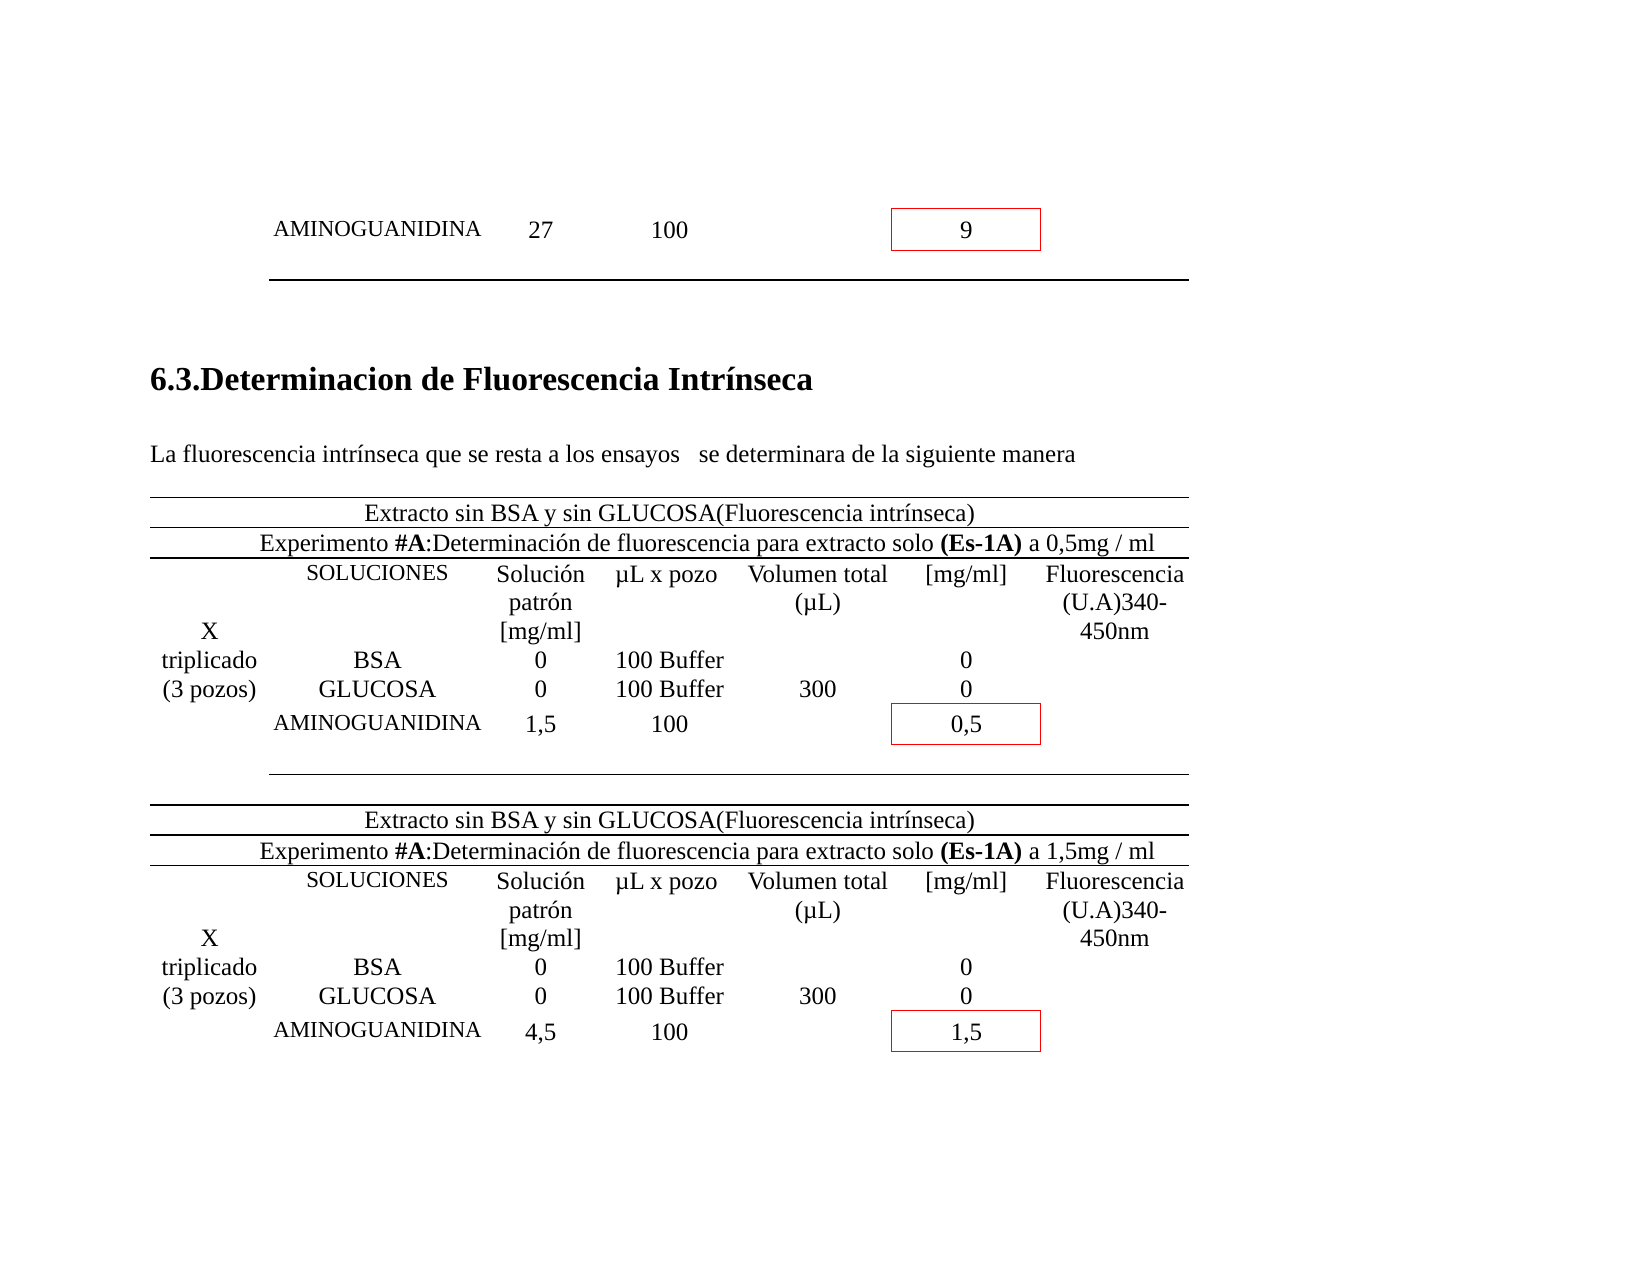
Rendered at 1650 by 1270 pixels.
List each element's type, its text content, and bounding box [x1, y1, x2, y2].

table_cell 300 [744, 952, 892, 1051]
table_cell 0 [892, 952, 1040, 981]
table_cell [744, 208, 891, 249]
table_cell X triplicado (3 pozos) [150, 866, 269, 1051]
table_cell 100 [595, 208, 743, 249]
table_cell 27 [486, 208, 595, 249]
table_cell Experimento #A:Determinación de fluorescencia para extracto solo (Es-1A) a 0,5mg / ml [150, 528, 1189, 557]
table_cell AMINOGUANIDINA [269, 703, 486, 744]
table_cell 300 [744, 645, 892, 744]
table_cell [892, 745, 1040, 773]
table_cell X triplicado (3 pozos) [150, 559, 269, 773]
table_cell 0,5 [892, 704, 1040, 744]
table_cell 0 [892, 645, 1040, 674]
table_cell GLUCOSA [269, 981, 486, 1010]
table_cell GLUCOSA [269, 674, 486, 702]
table_cell [150, 208, 269, 279]
table_cell BSA [269, 952, 486, 981]
table_cell 100 Buffer [595, 674, 743, 702]
table_cell 100 [595, 1010, 743, 1051]
table_cell [1040, 250, 1189, 279]
table_header Extracto sin BSA y sin GLUCOSA(Fluorescencia intrínseca) [150, 498, 1189, 527]
table_cell 1,5 [486, 703, 595, 744]
table_cell [744, 744, 892, 773]
table_cell AMINOGUANIDINA [269, 208, 486, 249]
table_cell µL x pozo [595, 559, 743, 645]
table_cell [1041, 208, 1189, 249]
table_cell 100 Buffer [595, 645, 743, 674]
table_cell 0 [892, 674, 1040, 702]
table_cell [595, 744, 743, 773]
table_cell Fluorescencia (U.A)340-450nm [1040, 866, 1189, 952]
table_cell BSA [269, 645, 486, 674]
table_cell [486, 744, 595, 773]
table_cell [1040, 952, 1189, 1051]
table_cell Volumen total (µL) [744, 559, 892, 645]
table_cell [1040, 645, 1189, 744]
table_cell 4,5 [486, 1010, 595, 1051]
table_cell [744, 250, 892, 279]
table_cell Solución patrón [mg/ml] [486, 559, 595, 645]
table_cell 0 [892, 981, 1040, 1010]
table_cell [1040, 744, 1189, 773]
table_cell [486, 250, 595, 279]
subtitle 6.3.Determinacion de Fluorescencia Intrínseca [150, 359, 1500, 398]
table_cell 100 Buffer [595, 981, 743, 1010]
table_cell [269, 250, 486, 279]
table_header Extracto sin BSA y sin GLUCOSA(Fluorescencia intrínseca) [150, 806, 1189, 834]
table_cell [mg/ml] [892, 559, 1040, 645]
table_cell 100 Buffer [595, 952, 743, 981]
table_cell Solución patrón [mg/ml] [486, 866, 595, 952]
table_cell 9 [892, 209, 1040, 249]
table_cell 1,5 [892, 1011, 1040, 1051]
table_cell SOLUCIONES [269, 559, 486, 645]
table_cell 0 [486, 981, 595, 1010]
table_cell µL x pozo [595, 866, 743, 952]
table_cell Experimento #A:Determinación de fluorescencia para extracto solo (Es-1A) a 1,5mg / ml [150, 836, 1189, 864]
table_cell [269, 744, 486, 773]
table_cell Fluorescencia (U.A)340-450nm [1040, 559, 1189, 645]
text La fluorescencia intrínseca que se resta a los ensayos se determinara de la siguiente manera [150, 439, 1500, 468]
table_cell [892, 251, 1040, 279]
table_cell Volumen total (µL) [744, 866, 892, 952]
table_cell AMINOGUANIDINA [269, 1010, 486, 1051]
table_cell 0 [486, 674, 595, 702]
table_cell SOLUCIONES [269, 866, 486, 952]
table_cell 0 [486, 645, 595, 674]
table_cell 0 [486, 952, 595, 981]
table_cell 100 [595, 703, 743, 744]
table_cell [595, 250, 743, 279]
table_cell [mg/ml] [892, 866, 1040, 952]
